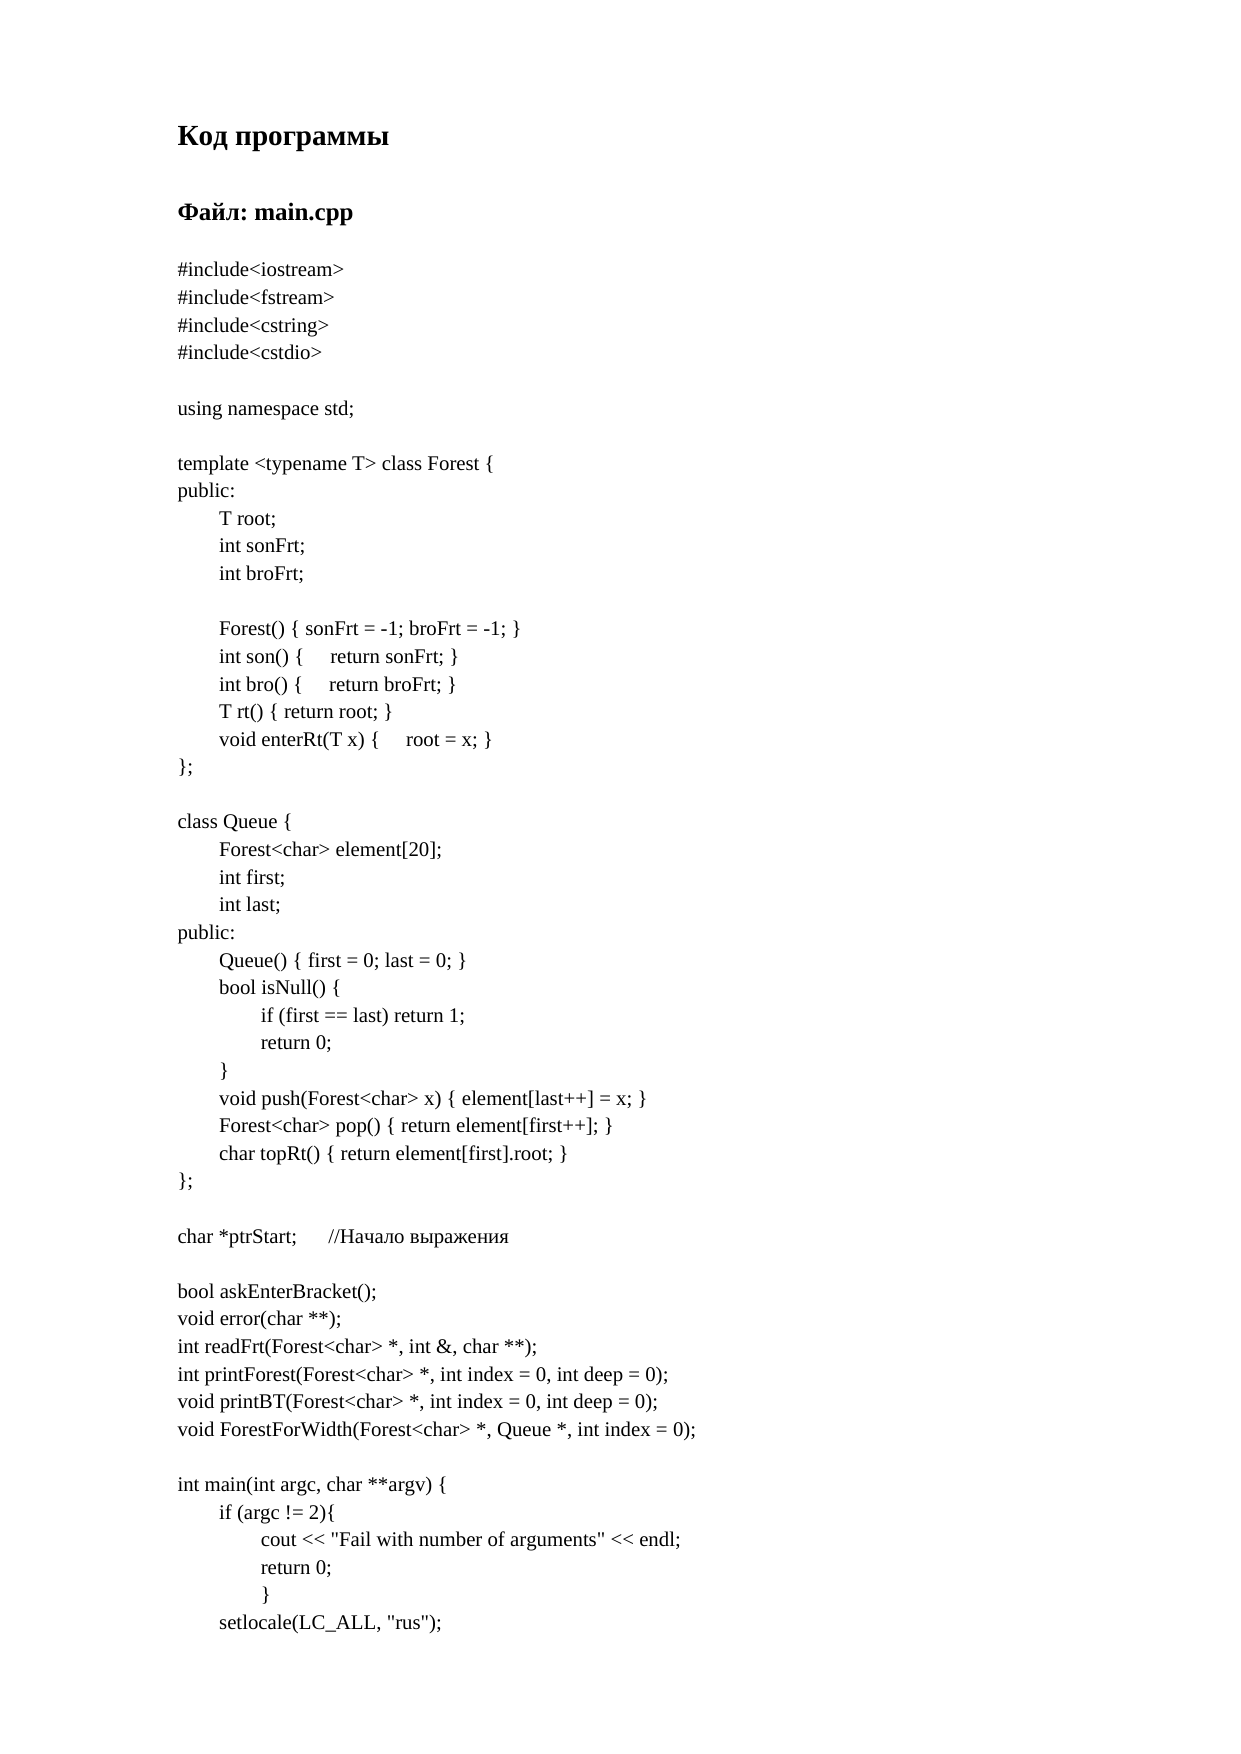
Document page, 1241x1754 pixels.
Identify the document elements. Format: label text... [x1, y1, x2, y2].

text void ForestForWidth(Forest<char> *, Queue *, int index = 0); [177, 1417, 1181, 1441]
text } [177, 1582, 1181, 1606]
text return 0; [177, 1555, 1181, 1579]
text int first; [177, 865, 1181, 889]
text int last; [177, 892, 1181, 916]
text void push(Forest<char> x) { element[last++] = x; } [177, 1086, 1181, 1109]
text T rt() { return root; } [177, 699, 1181, 723]
text int printForest(Forest<char> *, int index = 0, int deep = 0); [177, 1362, 1181, 1386]
text int son() { return sonFrt; } [177, 644, 1181, 668]
text Forest<char> pop() { return element[first++]; } [177, 1113, 1181, 1137]
text void error(char **); [177, 1306, 1181, 1330]
text setlocale(LC_ALL, "rus"); [177, 1610, 1181, 1634]
text cout << "Fail with number of arguments" << endl; [177, 1527, 1181, 1551]
text Код программы [177, 118, 1181, 152]
text public: [177, 478, 1181, 502]
text template <typename T> class Forest { [177, 451, 1181, 475]
text void enterRt(T x) { root = x; } [177, 727, 1181, 751]
text public: [177, 920, 1181, 944]
text Forest() { sonFrt = -1; broFrt = -1; } [177, 616, 1181, 640]
text bool askEnterBracket(); [177, 1279, 1181, 1303]
text bool isNull() { [177, 975, 1181, 999]
text Файл: main.cpp [177, 168, 1181, 226]
text Forest<char> element[20]; [177, 837, 1181, 861]
text char topRt() { return element[first].root; } [177, 1141, 1181, 1165]
text int bro() { return broFrt; } [177, 671, 1181, 696]
text }; [177, 1168, 1181, 1192]
text }; [177, 754, 1181, 778]
text void printBT(Forest<char> *, int index = 0, int deep = 0); [177, 1389, 1181, 1413]
text int main(int argc, char **argv) { [177, 1472, 1181, 1496]
text Queue() { first = 0; last = 0; } [177, 947, 1181, 972]
text #include<iostream> [177, 257, 1181, 281]
text #include<cstdio> [177, 340, 1181, 364]
text int readFrt(Forest<char> *, int &, char **); [177, 1334, 1181, 1358]
text int broFrt; [177, 561, 1181, 585]
text char *ptrStart; //Начало выражения [177, 1223, 1181, 1248]
text class Queue { [177, 809, 1181, 833]
text #include<cstring> [177, 313, 1181, 337]
text return 0; [177, 1030, 1181, 1054]
text using namespace std; [177, 395, 1181, 419]
text int sonFrt; [177, 533, 1181, 557]
text T root; [177, 506, 1181, 530]
text if (argc != 2){ [177, 1499, 1181, 1524]
text if (first == last) return 1; [177, 1003, 1181, 1027]
text } [177, 1058, 1181, 1082]
text #include<fstream> [177, 285, 1181, 309]
